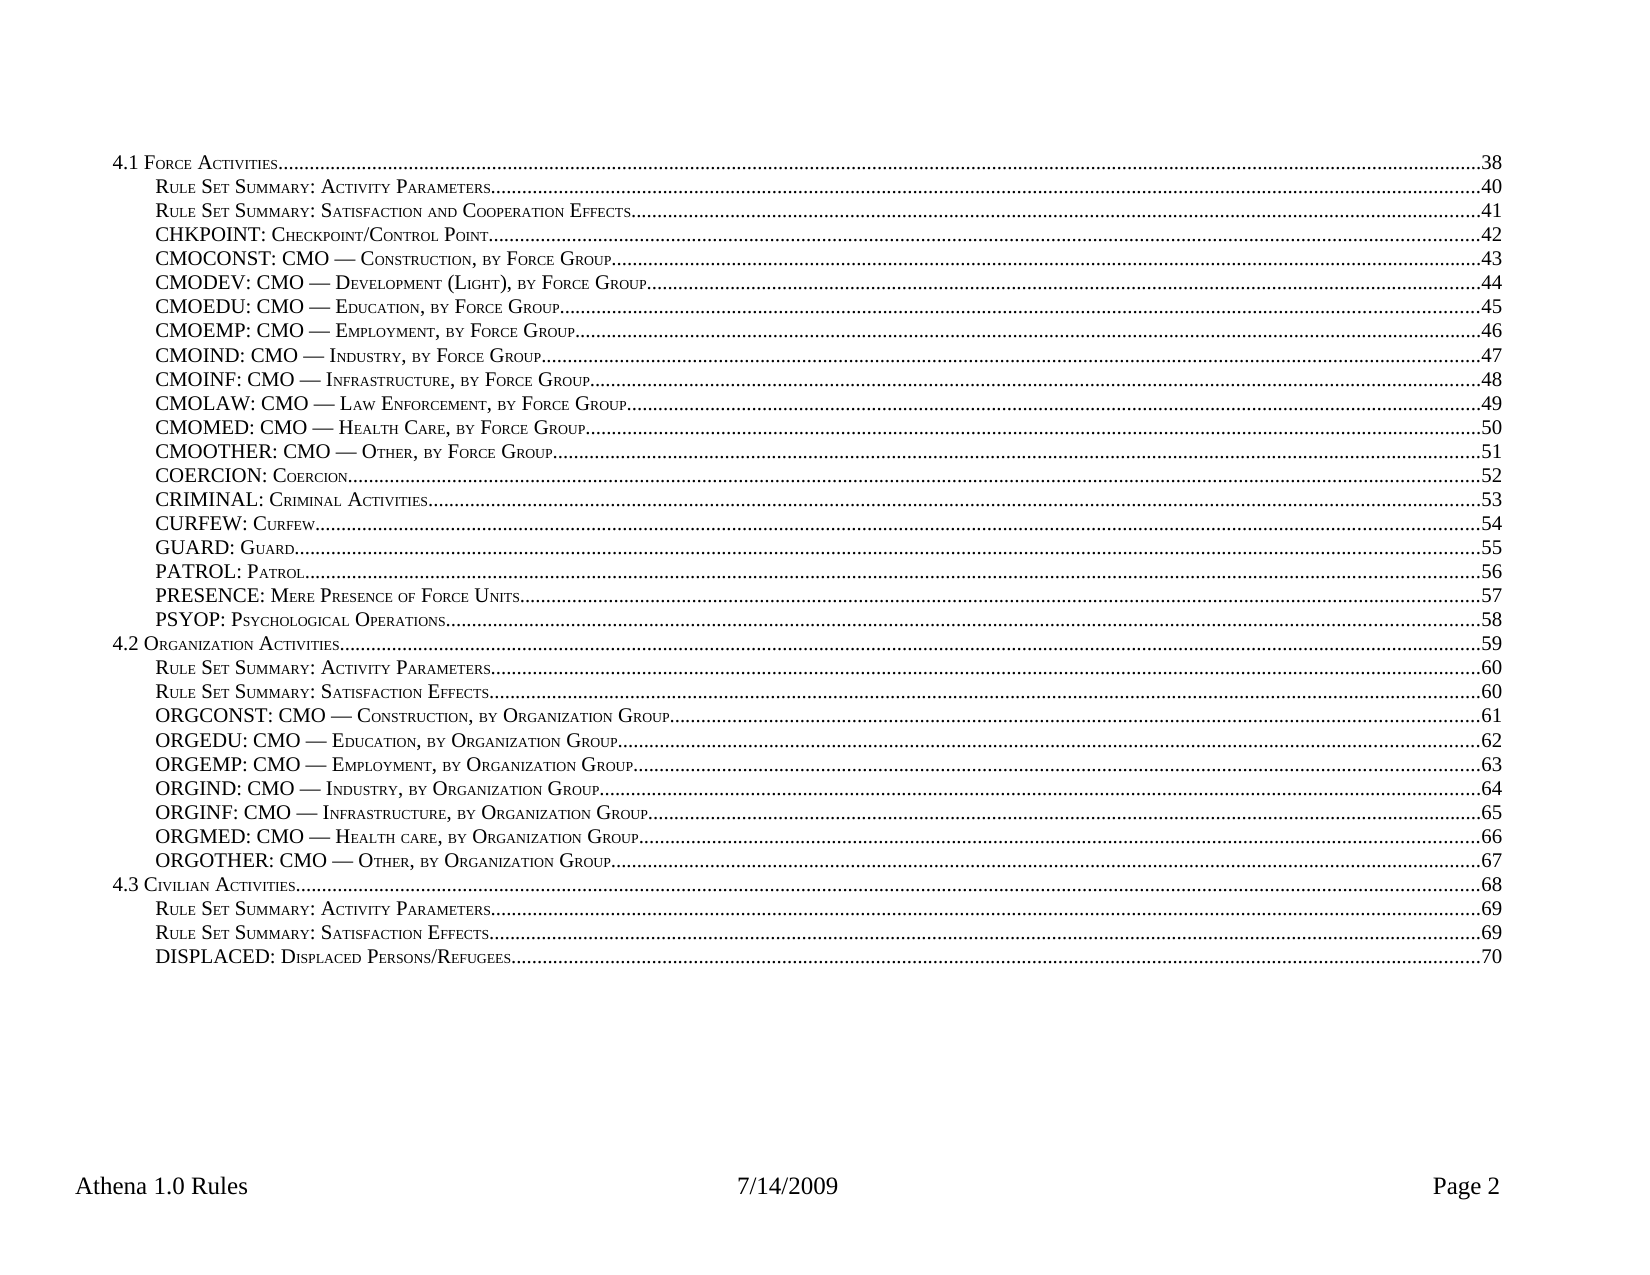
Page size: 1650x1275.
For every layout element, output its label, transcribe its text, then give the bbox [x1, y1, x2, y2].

text Rule Set Summary: Activity Parameters 69 [150, 896, 1575, 920]
text PATROL: Patrol 56 [150, 559, 1575, 583]
text ORGEMP: CMO — Employment, by Organization Group 63 [150, 752, 1575, 776]
text 4.2 Organization Activities 59 [112, 631, 1575, 655]
text CMOLAW: CMO — Law Enforcement, by Force Group 49 [150, 391, 1575, 415]
text ORGINF: CMO — Infrastructure, by Organization Group 65 [150, 800, 1575, 824]
text ORGOTHER: CMO — Other, by Organization Group 67 [150, 848, 1575, 872]
text ORGIND: CMO — Industry, by Organization Group 64 [150, 776, 1575, 800]
text 4.1 Force Activities 38 [112, 150, 1575, 174]
text DISPLACED: Displaced Persons/Refugees 70 [150, 944, 1575, 968]
text CMOMED: CMO — Health Care, by Force Group 50 [150, 415, 1575, 439]
text ORGCONST: CMO — Construction, by Organization Group 61 [150, 703, 1575, 727]
text CHKPOINT: Checkpoint/Control Point 42 [150, 222, 1575, 246]
text PSYOP: Psychological Operations 58 [150, 607, 1575, 631]
text Rule Set Summary: Satisfaction Effects 69 [150, 920, 1575, 944]
text Rule Set Summary: Activity Parameters 60 [150, 655, 1575, 679]
text 4.3 Civilian Activities 68 [112, 872, 1575, 896]
text CURFEW: Curfew 54 [150, 511, 1575, 535]
text COERCION: Coercion 52 [150, 463, 1575, 487]
text CRIMINAL: Criminal Activities 53 [150, 487, 1575, 511]
text ORGEDU: CMO — Education, by Organization Group 62 [150, 727, 1575, 752]
text CMOINF: CMO — Infrastructure, by Force Group 48 [150, 367, 1575, 391]
text Rule Set Summary: Satisfaction and Cooperation Effects 41 [150, 198, 1575, 222]
text PRESENCE: Mere Presence of Force Units 57 [150, 583, 1575, 607]
text CMODEV: CMO — Development (Light), by Force Group 44 [150, 270, 1575, 294]
text Rule Set Summary: Satisfaction Effects 60 [150, 679, 1575, 703]
text ORGMED: CMO — Health care, by Organization Group 66 [150, 824, 1575, 848]
text CMOCONST: CMO — Construction, by Force Group 43 [150, 246, 1575, 270]
text CMOIND: CMO — Industry, by Force Group 47 [150, 342, 1575, 367]
text CMOOTHER: CMO — Other, by Force Group 51 [150, 439, 1575, 463]
text Rule Set Summary: Activity Parameters 40 [150, 174, 1575, 198]
text CMOEMP: CMO — Employment, by Force Group 46 [150, 318, 1575, 342]
text GUARD: Guard 55 [150, 535, 1575, 559]
text CMOEDU: CMO — Education, by Force Group 45 [150, 294, 1575, 318]
